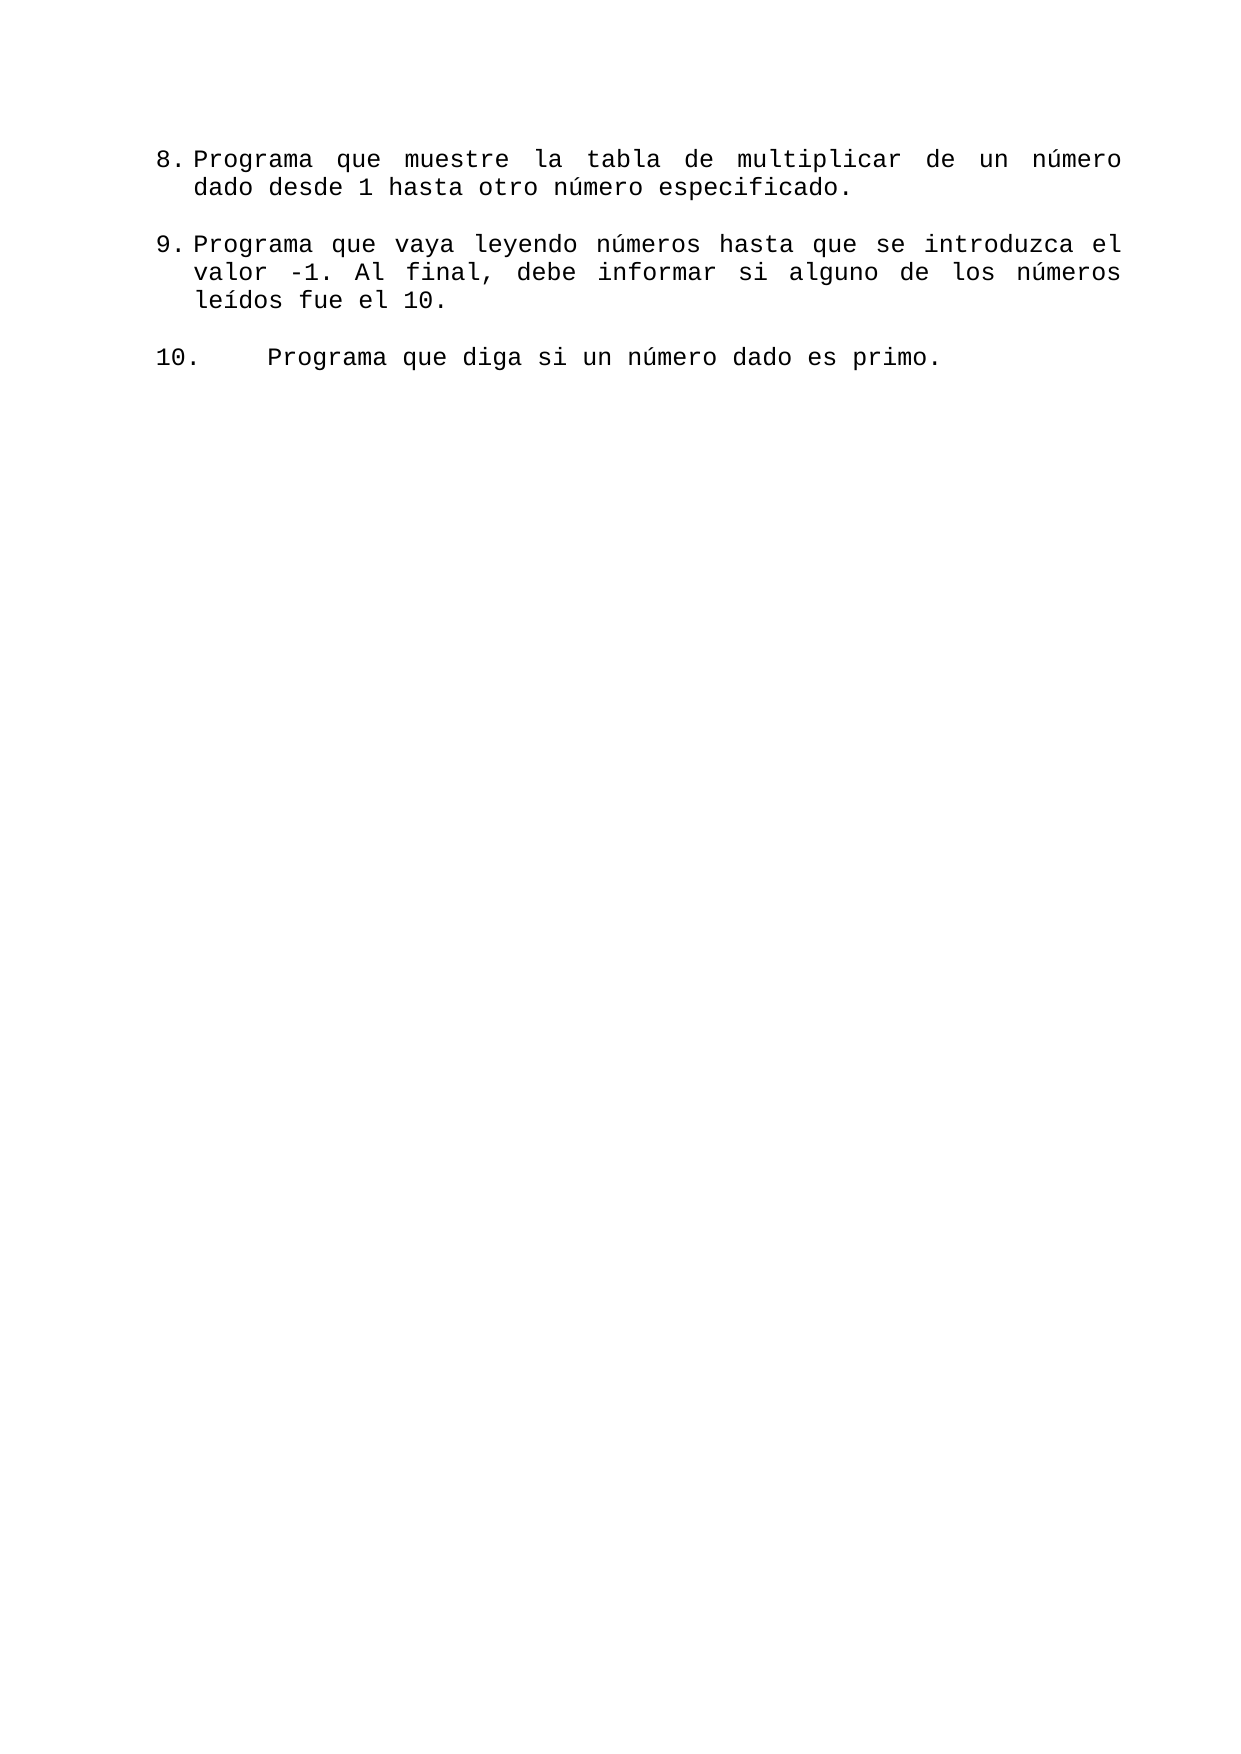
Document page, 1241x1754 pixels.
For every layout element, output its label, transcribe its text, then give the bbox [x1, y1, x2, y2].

list Programa que vaya leyendo números hasta que se introduzca el valor -1. Al final, debe informar si alguno de los números leídos fue el 10. [156, 231, 1122, 316]
list Programa que diga si un número dado es primo. [156, 345, 1122, 373]
list Programa que muestre la tabla de multiplicar de un número dado desde 1 hasta otro número especificado. [156, 146, 1122, 203]
